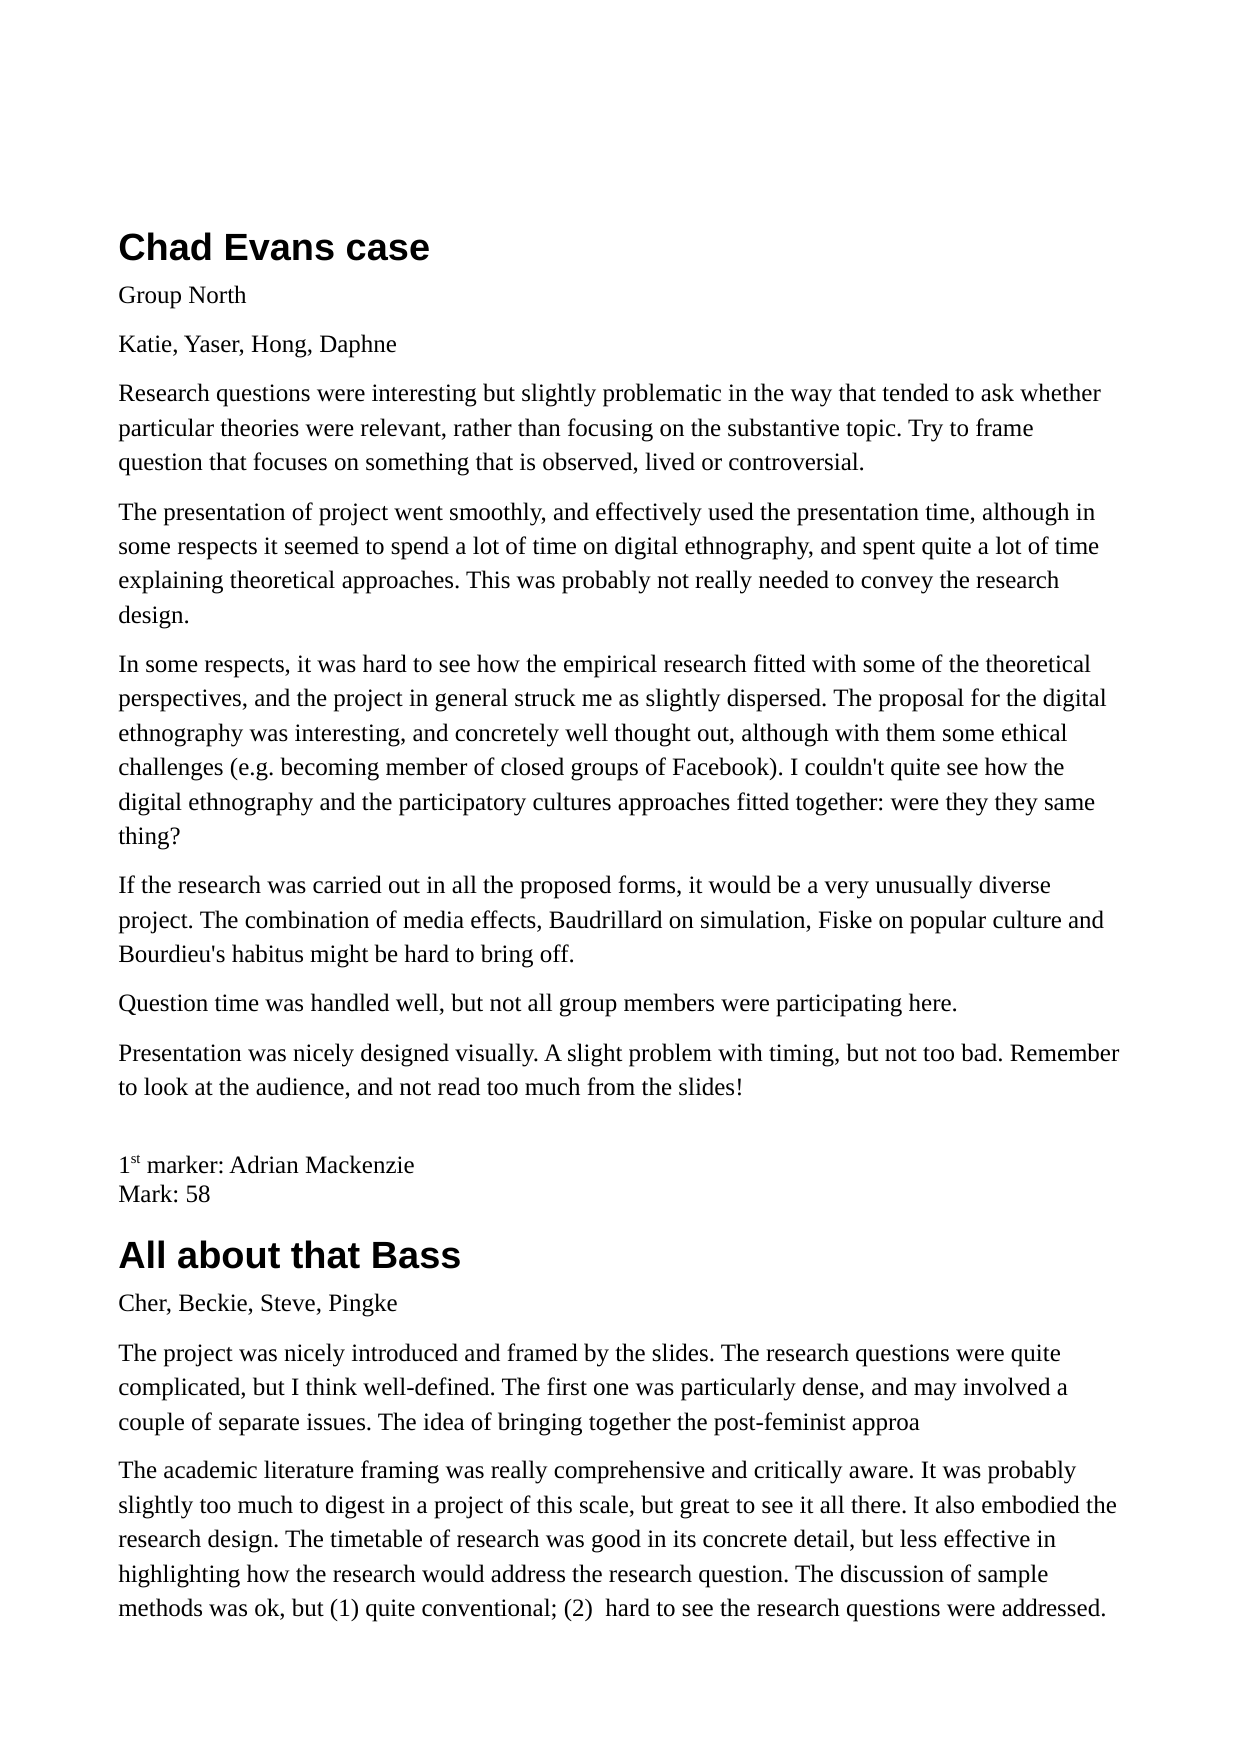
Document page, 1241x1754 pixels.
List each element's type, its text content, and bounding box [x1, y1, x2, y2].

text Cher, Beckie, Steve, Pingke [118, 1288, 1122, 1317]
text The presentation of project went smoothly, and effectively used the presentation time, although in some respects it seemed to spend a lot of time on digital ethnography, and spent quite a lot of time explaining theoretical approaches. This was probably not really needed to convey the research design. [118, 497, 1122, 629]
text The project was nicely introduced and framed by the slides. The research questions were quite complicated, but I think well-defined. The first one was particularly dense, and may involved a couple of separate issues. The idea of bringing together the post-feminist approa [118, 1338, 1122, 1435]
text Group North [118, 280, 1122, 309]
text The academic literature framing was really comprehensive and critically aware. It was probably slightly too much to digest in a project of this scale, but great to see it all there. It also embodied the research design. The timetable of research was good in its concrete detail, but less effective in highlighting how the research would address the research question. The discussion of sample methods was ok, but (1) quite conventional; (2) hard to see the research questions were addressed. [118, 1456, 1122, 1622]
text In some respects, it was hard to see how the empirical research fitted with some of the theoretical perspectives, and the project in general struck me as slightly dispersed. The proposal for the digital ethnography was interesting, and concretely well thought out, although with them some ethical challenges (e.g. becoming member of closed groups of Facebook). I couldn't quite see how the digital ethnography and the participatory cultures approaches fitted together: were they they same thing? [118, 649, 1122, 850]
text 1st marker: Adrian Mackenzie [118, 1150, 1122, 1179]
text Katie, Yaser, Hong, Daphne [118, 329, 1122, 358]
subtitle All about that Bass [118, 1232, 1122, 1276]
text Presentation was nicely designed visually. A slight problem with timing, but not too bad. Remember to look at the audience, and not read too much from the slides! [118, 1038, 1122, 1101]
text Question time was handled well, but not all group members were participating here. [118, 988, 1122, 1017]
text If the research was carried out in all the proposed forms, it would be a very unusually diverse project. The combination of media effects, Baudrillard on simulation, Fiske on popular culture and Bourdieu's habitus might be hard to bring off. [118, 871, 1122, 968]
subtitle Chad Evans case [118, 224, 1122, 268]
text Research questions were interesting but slightly problematic in the way that tended to ask whether particular theories were relevant, rather than focusing on the substantive topic. Try to frame question that focuses on something that is observed, lived or controversial. [118, 378, 1122, 476]
text Mark: 58 [118, 1179, 1122, 1207]
